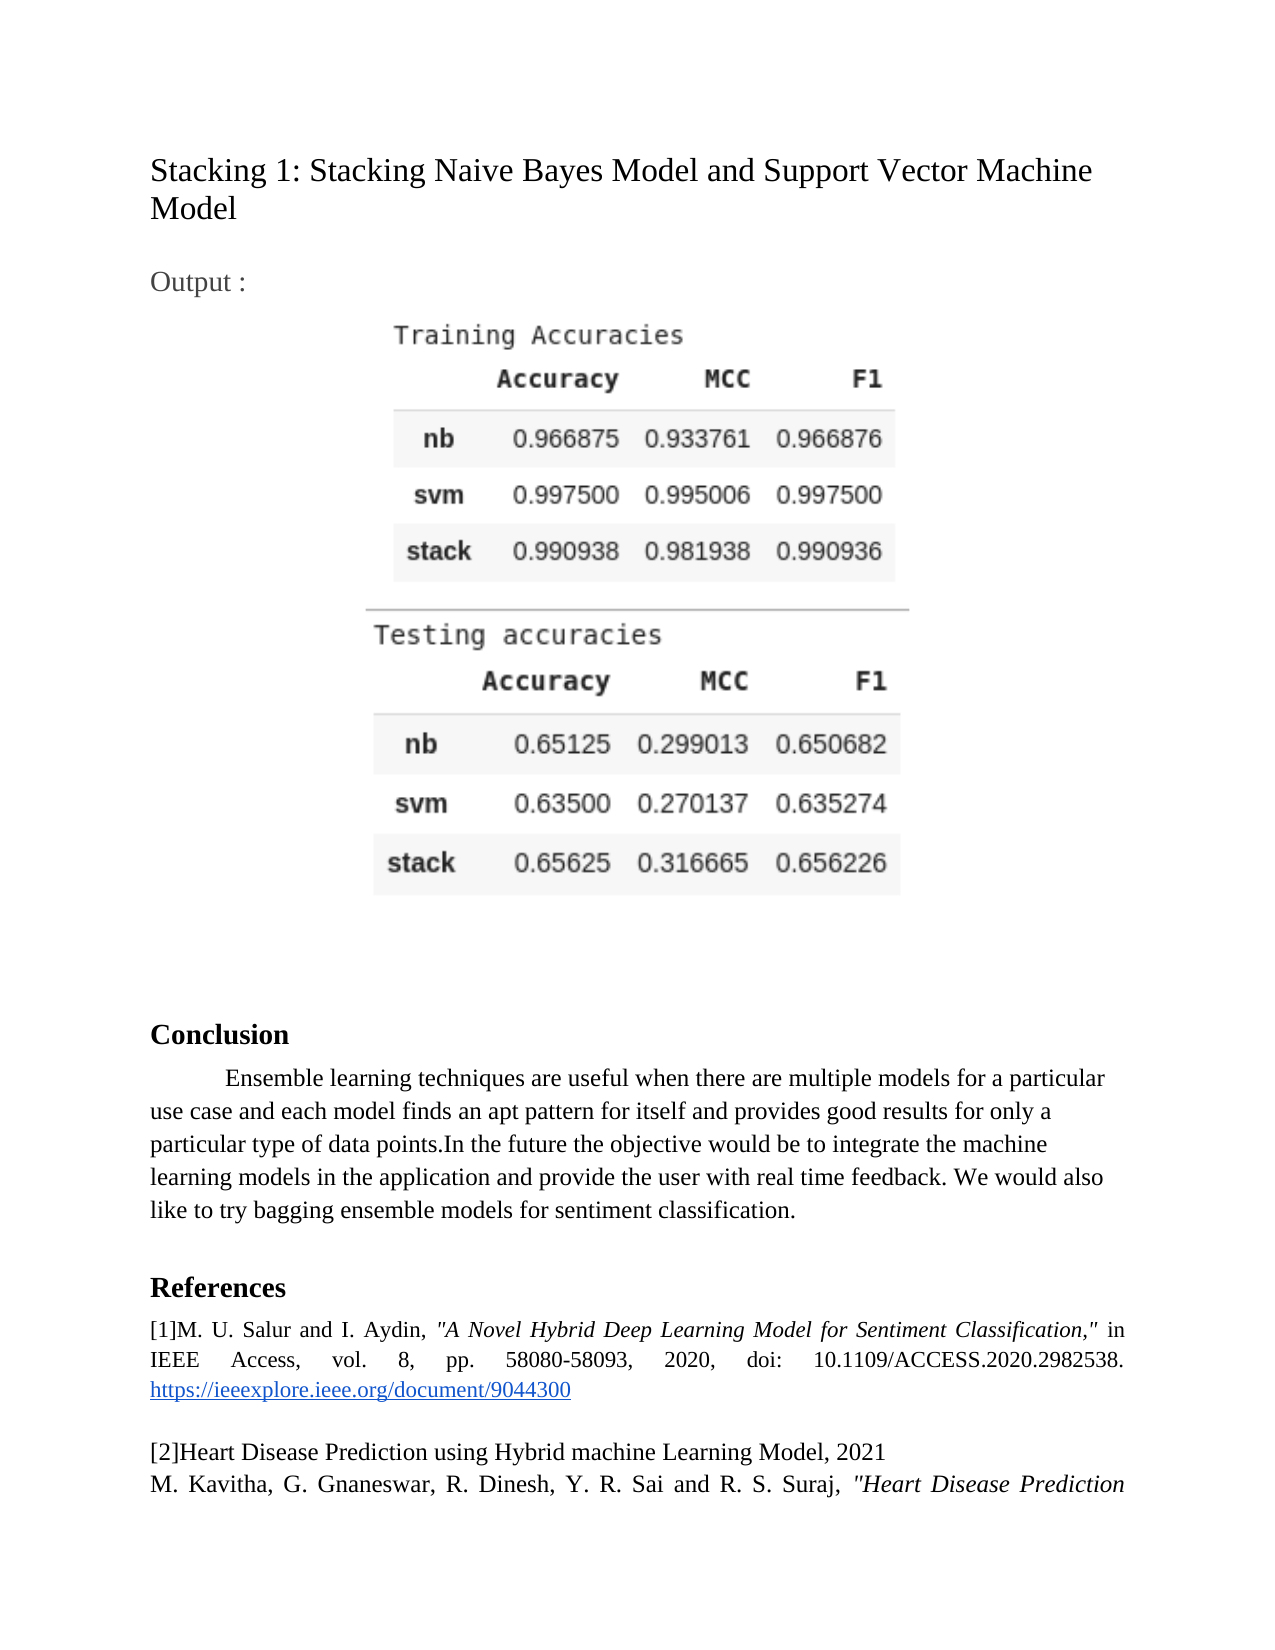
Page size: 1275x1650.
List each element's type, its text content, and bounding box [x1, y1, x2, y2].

picture [357, 616, 918, 909]
text [1]M. U. Salur and I. Aydin, "A Novel Hybrid Deep Learning Model for Sentiment Classification," in IEEE Access, vol. 8, pp. 58080-58093, 2020, doi: 10.1109/ACCESS.2020.2982538. https://ieeexplore.ieee.org/document/9044300 [150, 1316, 1125, 1402]
text [2]Heart Disease Prediction using Hybrid machine Learning Model, 2021 [150, 1437, 1125, 1465]
subtitle Output : [150, 264, 1125, 298]
text Ensemble learning techniques are useful when there are multiple models for a particular use case and each model finds an apt pattern for itself and provides good results for only a particular type of data points.In the future the objective would be to integrate the machine learning models in the application and provide the user with real time feedback. We would also like to try bagging ensemble models for sentiment classification. [150, 1063, 1125, 1224]
subtitle Stacking 1: Stacking Naive Bayes Model and Support Vector Machine Model [150, 150, 1125, 227]
subtitle Conclusion [150, 1017, 1125, 1050]
subtitle References [150, 1270, 1125, 1303]
text M. Kavitha, G. Gnaneswar, R. Dinesh, Y. R. Sai and R. S. Suraj, "Heart Disease Prediction [150, 1469, 1125, 1498]
picture [365, 310, 910, 613]
